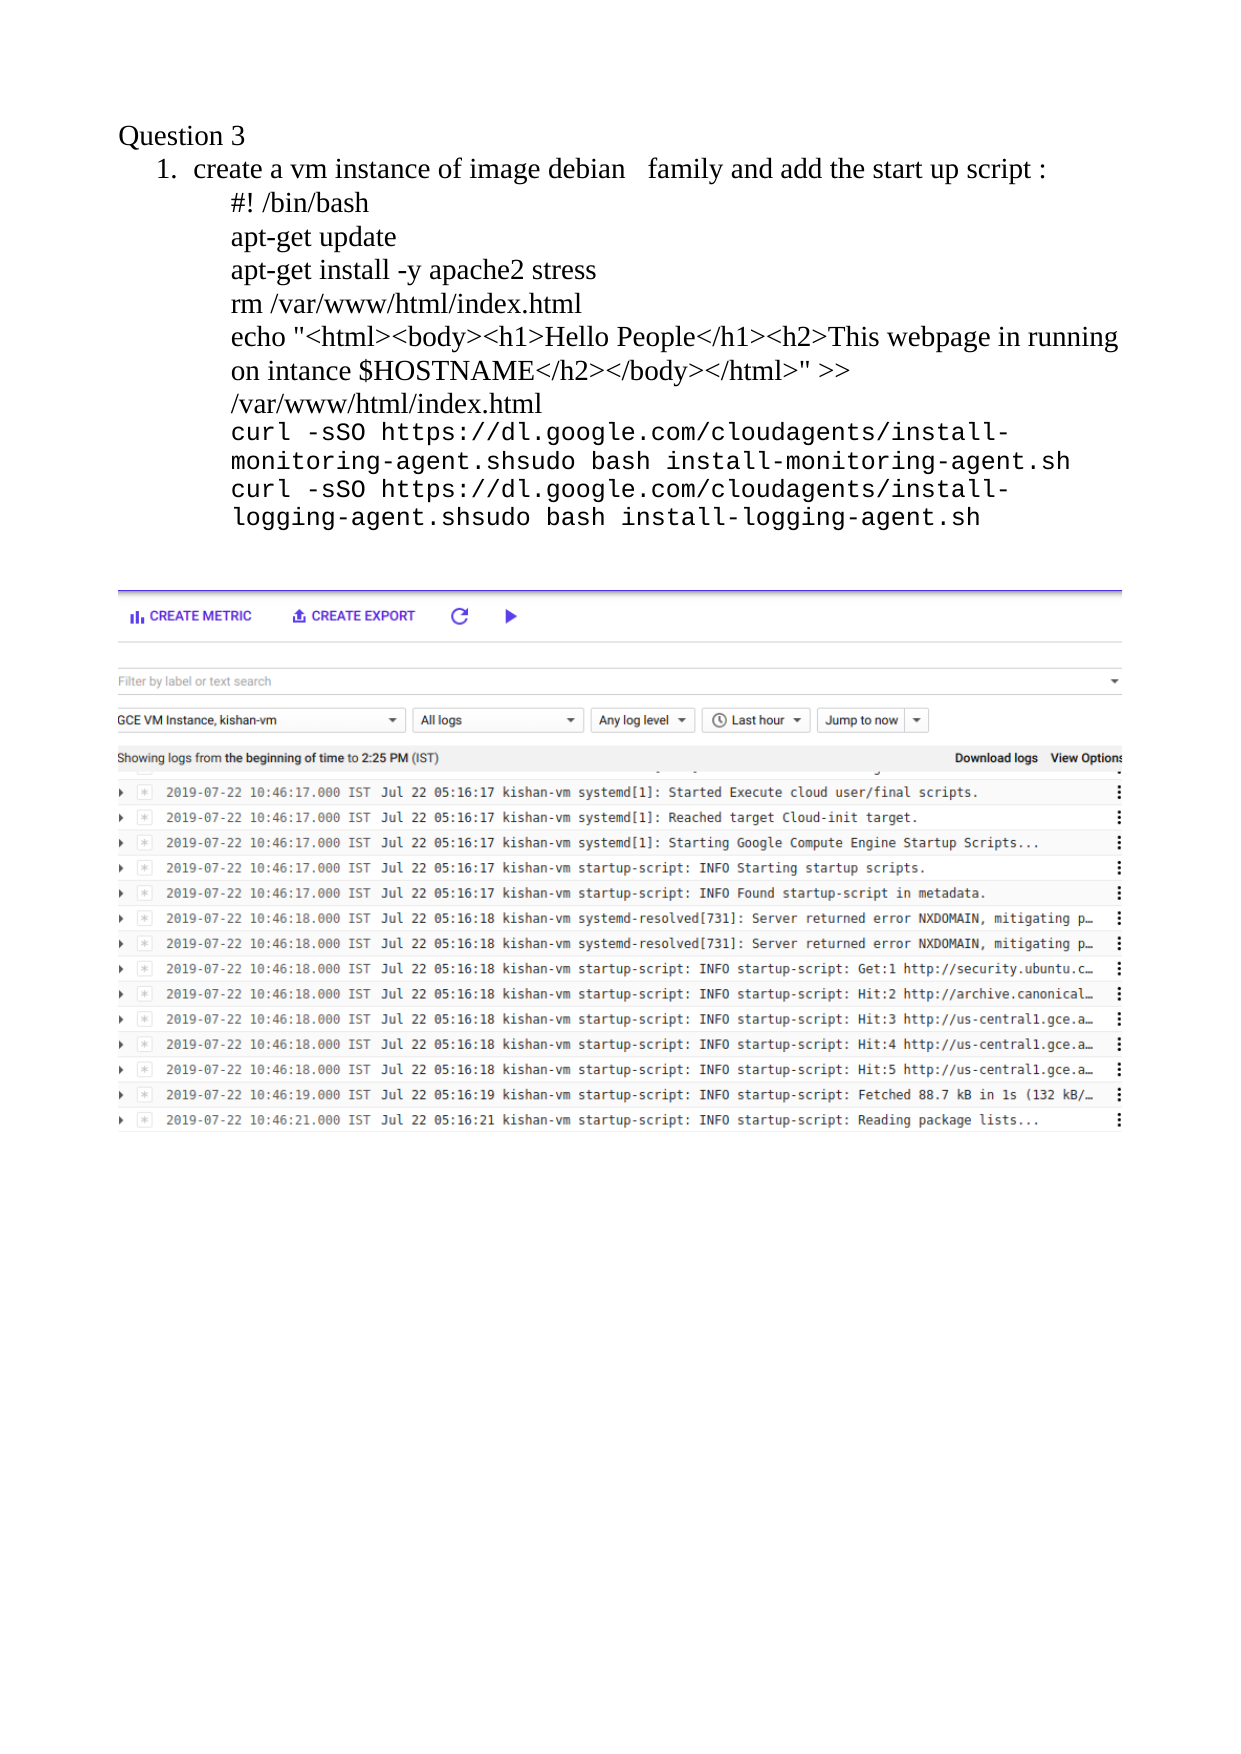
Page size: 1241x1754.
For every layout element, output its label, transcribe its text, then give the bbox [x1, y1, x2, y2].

list curl -sSO https://dl.google.com/cloudagents/install-monitoring-agent.shsudo bash install-monitoring-agent.sh [193, 420, 1122, 477]
list create a vm instance of image debian family and add the start up script : [156, 152, 1122, 185]
list curl -sSO https://dl.google.com/cloudagents/install-logging-agent.shsudo bash install-logging-agent.sh [193, 477, 1122, 533]
list rm /var/www/html/index.html [193, 286, 1122, 319]
picture [118, 590, 1123, 1155]
list #! /bin/bash [193, 185, 1122, 219]
list echo "<html><body><h1>Hello People</h1><h2>This webpage in running on intance $HOSTNAME</h2></body></html>" >> /var/www/html/index.html [193, 319, 1122, 420]
list apt-get install -y apache2 stress [193, 252, 1122, 286]
list apt-get update [193, 219, 1122, 252]
text Question 3 [118, 118, 1122, 152]
